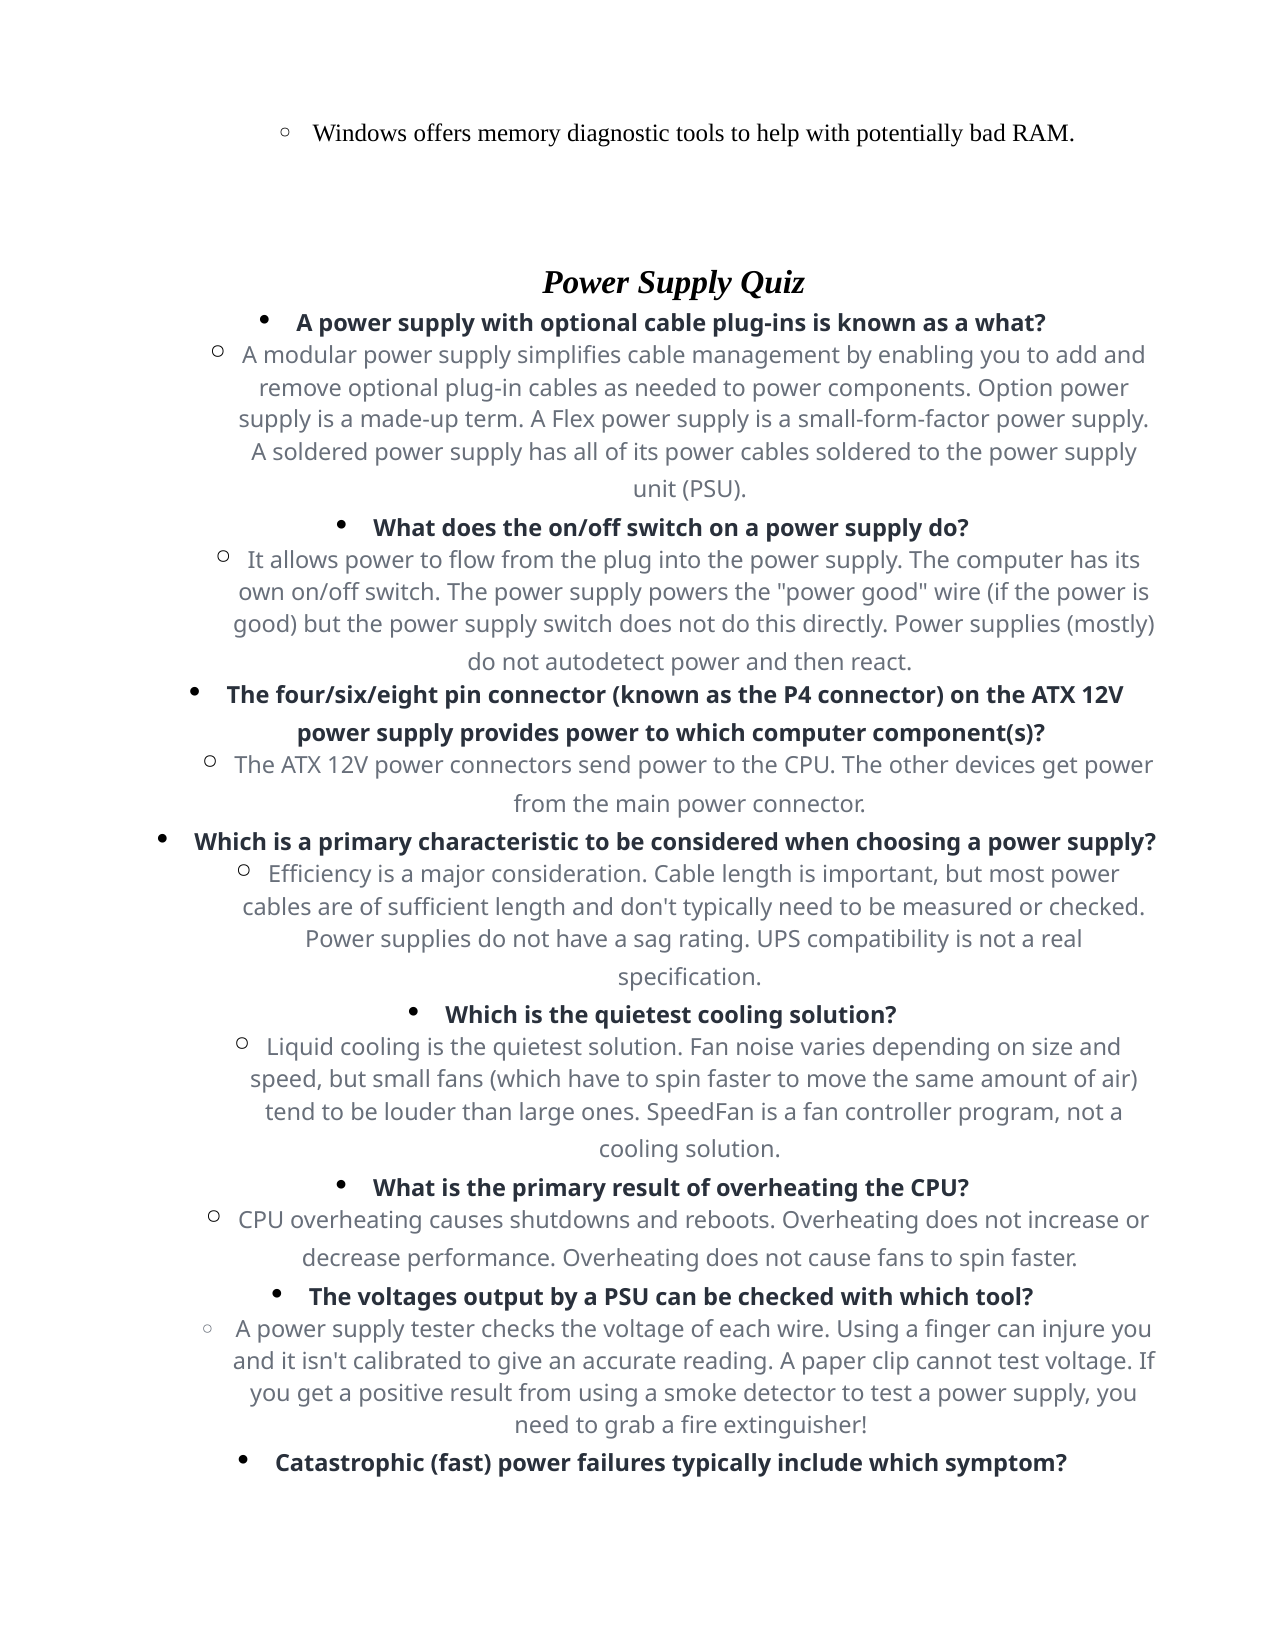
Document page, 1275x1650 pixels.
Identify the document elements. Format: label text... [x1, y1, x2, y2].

list Which is the quietest cooling solution? [156, 992, 1157, 1031]
list CPU overheating causes shutdowns and reboots. Overheating does not increase or decrease performance. Overheating does not cause fans to spin faster. [193, 1203, 1157, 1274]
list The four/six/eight pin connector (known as the P4 connector) on the ATX 12V power supply provides power to which computer component(s)? [156, 678, 1157, 749]
list Catastrophic (fast) power failures typically include which symptom? [156, 1440, 1157, 1479]
list The voltages output by a PSU can be checked with which tool? [156, 1274, 1157, 1312]
list What does the on/off switch on a power supply do? [156, 505, 1157, 543]
list The ATX 12V power connectors send power to the CPU. The other devices get power from the main power connector. [193, 749, 1157, 819]
list Liquid cooling is the quietest solution. Fan noise varies depending on size and speed, but small fans (which have to spin faster to move the same amount of air) tend to be louder than large ones. SpeedFan is a fan controller program, not a cooling solution. [193, 1031, 1157, 1165]
list A power supply tester checks the voltage of each wire. Using a finger can injure you and it isn't calibrated to give an accurate reading. A paper clip cannot test voltage. If you get a positive result from using a smoke detector to test a power supply, you need to grab a fire extinguisher! [193, 1312, 1157, 1440]
list Which is a primary characteristic to be considered when choosing a power supply? [156, 819, 1157, 858]
list It allows power to flow from the plug into the power supply. The computer has its own on/off switch. The power supply powers the "power good" wire (if the power is good) but the power supply switch does not do this directly. Power supplies (mostly) do not autodetect power and then react. [193, 543, 1157, 678]
list What is the primary result of overheating the CPU? [156, 1165, 1157, 1203]
list Power Supply Quiz [156, 262, 1157, 300]
list Efficiency is a major consideration. Cable length is important, but most power cables are of sufficient length and don't typically need to be measured or checked. Power supplies do not have a sag rating. UPS compatibility is not a real specification. [193, 858, 1157, 992]
list Windows offers memory diagnostic tools to help with potentially bad RAM. [193, 118, 1157, 147]
list A power supply with optional cable plug-ins is known as a what? [156, 300, 1157, 338]
list A modular power supply simplifies cable management by enabling you to add and remove optional plug-in cables as needed to power components. Option power supply is a made-up term. A Flex power supply is a small-form-factor power supply. A soldered power supply has all of its power cables soldered to the power supply unit (PSU). [193, 338, 1157, 505]
